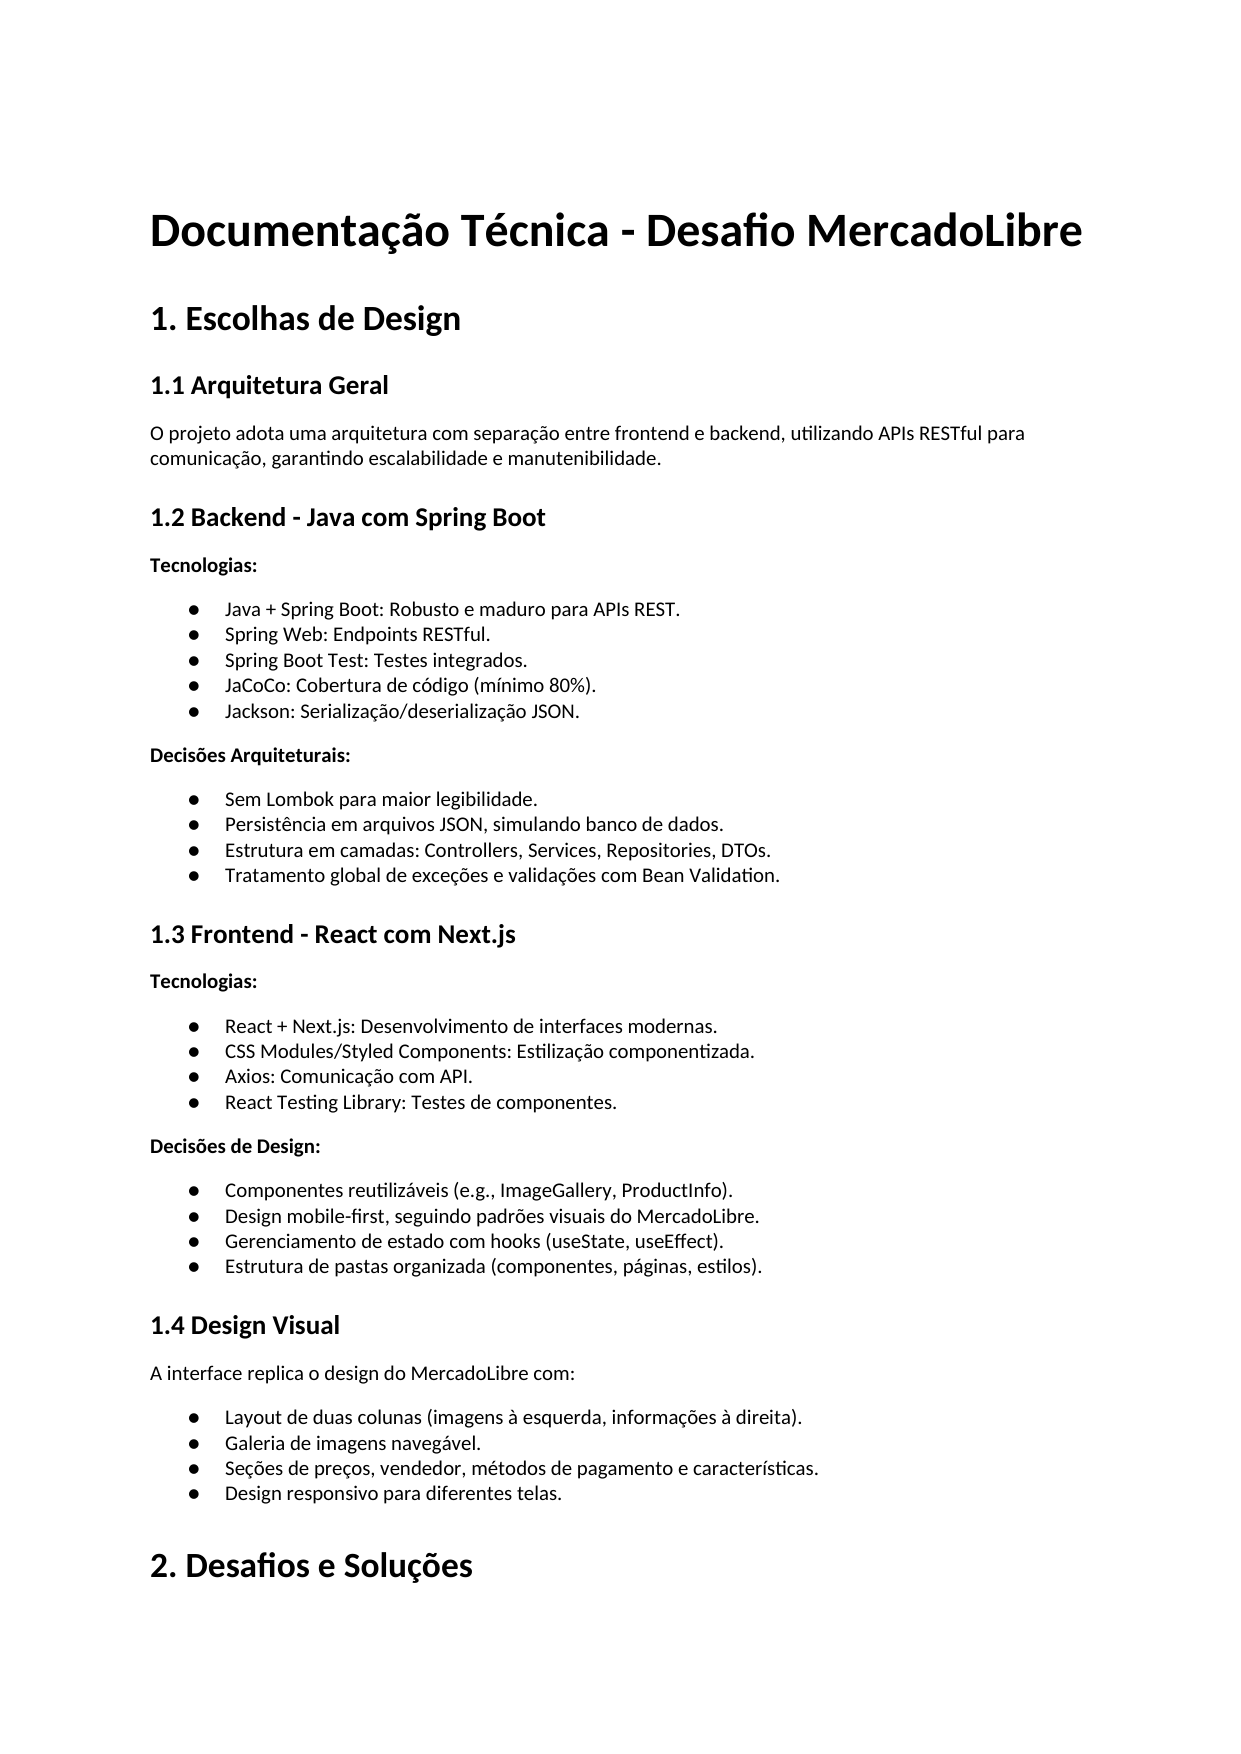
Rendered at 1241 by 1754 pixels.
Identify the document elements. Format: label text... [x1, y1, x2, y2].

subtitle 1.4 Design Visual [150, 1308, 1090, 1341]
list Galeria de imagens navegável. [187, 1430, 1090, 1455]
list Estrutura em camadas: Controllers, Services, Repositories, DTOs. [187, 837, 1090, 862]
subtitle 1.1 Arquitetura Geral [150, 368, 1090, 401]
list Sem Lombok para maior legibilidade. [187, 786, 1090, 812]
list Seções de preços, vendedor, métodos de pagamento e características. [187, 1455, 1090, 1481]
subtitle 1.3 Frontend - React com Next.js [150, 917, 1090, 950]
subtitle 1. Escolhas de Design [150, 296, 1090, 339]
list Jackson: Serialização/deserialização JSON. [187, 698, 1090, 723]
list Design responsivo para diferentes telas. [187, 1481, 1090, 1506]
text O projeto adota uma arquitetura com separação entre frontend e backend, utilizando APIs RESTful para comunicação, garantindo escalabilidade e manutenibilidade. [150, 420, 1090, 471]
list JaCoCo: Cobertura de código (mínimo 80%). [187, 672, 1090, 698]
list Gerenciamento de estado com hooks (useState, useEffect). [187, 1228, 1090, 1254]
list React + Next.js: Desenvolvimento de interfaces modernas. [187, 1013, 1090, 1038]
list Axios: Comunicação com API. [187, 1064, 1090, 1089]
text Tecnologias: [150, 552, 1090, 577]
text Decisões de Design: [150, 1133, 1090, 1159]
subtitle Documentação Técnica - Desafio MercadoLibre [150, 200, 1090, 258]
subtitle 2. Desafios e Soluções [150, 1543, 1090, 1587]
list Java + Spring Boot: Robusto e maduro para APIs REST. [187, 596, 1090, 622]
list React Testing Library: Testes de componentes. [187, 1089, 1090, 1114]
list Layout de duas colunas (imagens à esquerda, informações à direita). [187, 1404, 1090, 1430]
list Spring Web: Endpoints RESTful. [187, 622, 1090, 647]
list Tratamento global de exceções e validações com Bean Validation. [187, 862, 1090, 888]
text Tecnologias: [150, 969, 1090, 994]
list Persistência em arquivos JSON, simulando banco de dados. [187, 812, 1090, 837]
text A interface replica o design do MercadoLibre com: [150, 1360, 1090, 1386]
list Spring Boot Test: Testes integrados. [187, 647, 1090, 672]
text Decisões Arquiteturais: [150, 742, 1090, 767]
list Estrutura de pastas organizada (componentes, páginas, estilos). [187, 1254, 1090, 1279]
subtitle 1.2 Backend - Java com Spring Boot [150, 500, 1090, 533]
list Componentes reutilizáveis (e.g., ImageGallery, ProductInfo). [187, 1177, 1090, 1203]
list CSS Modules/Styled Components: Estilização componentizada. [187, 1038, 1090, 1064]
list Design mobile-first, seguindo padrões visuais do MercadoLibre. [187, 1203, 1090, 1228]
